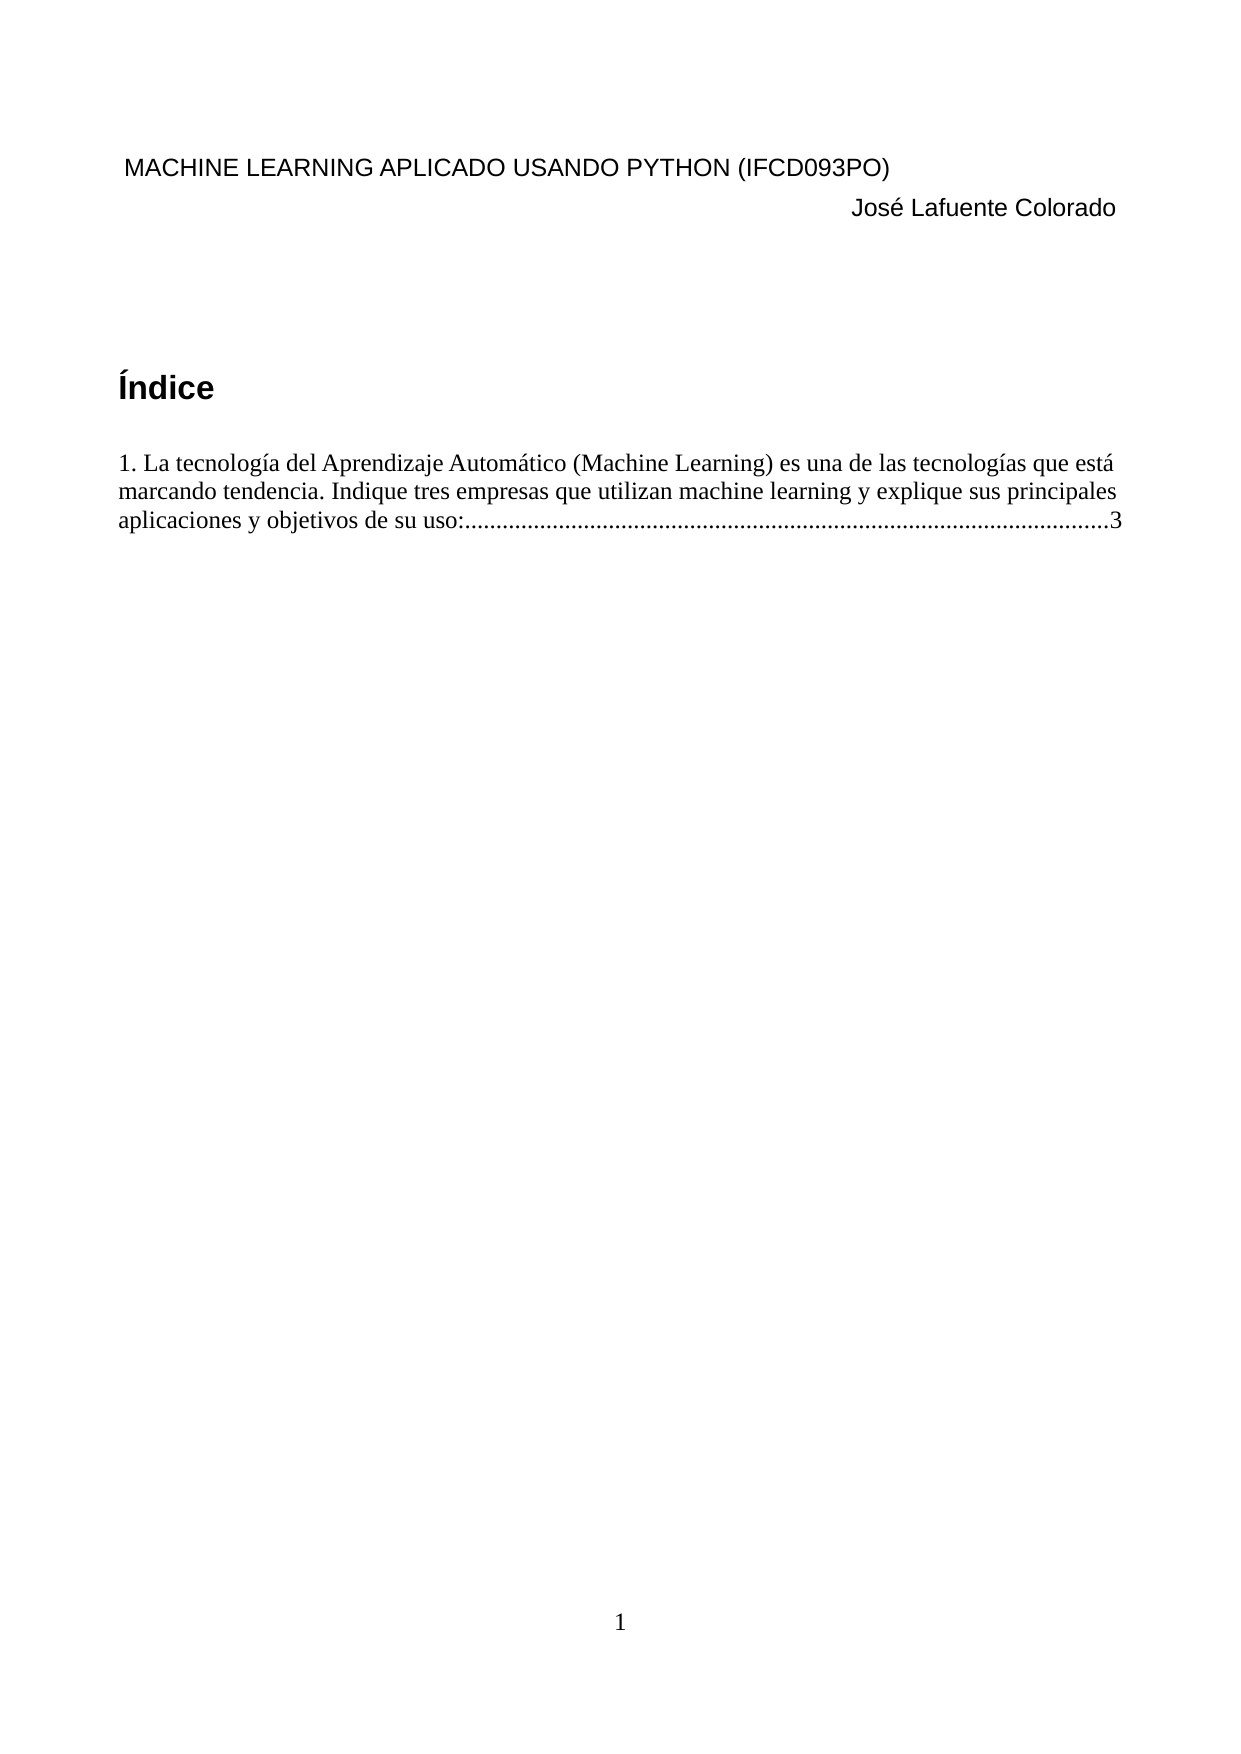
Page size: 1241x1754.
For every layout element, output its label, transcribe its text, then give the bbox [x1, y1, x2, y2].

subtitle Índice [118, 368, 1122, 406]
text 1. La tecnología del Aprendizaje Automático (Machine Learning) es una de las tecnologías que está marcando tendencia. Indique tres empresas que utilizan machine learning y explique sus principales aplicaciones y objetivos de su uso: 3 [118, 448, 1122, 534]
